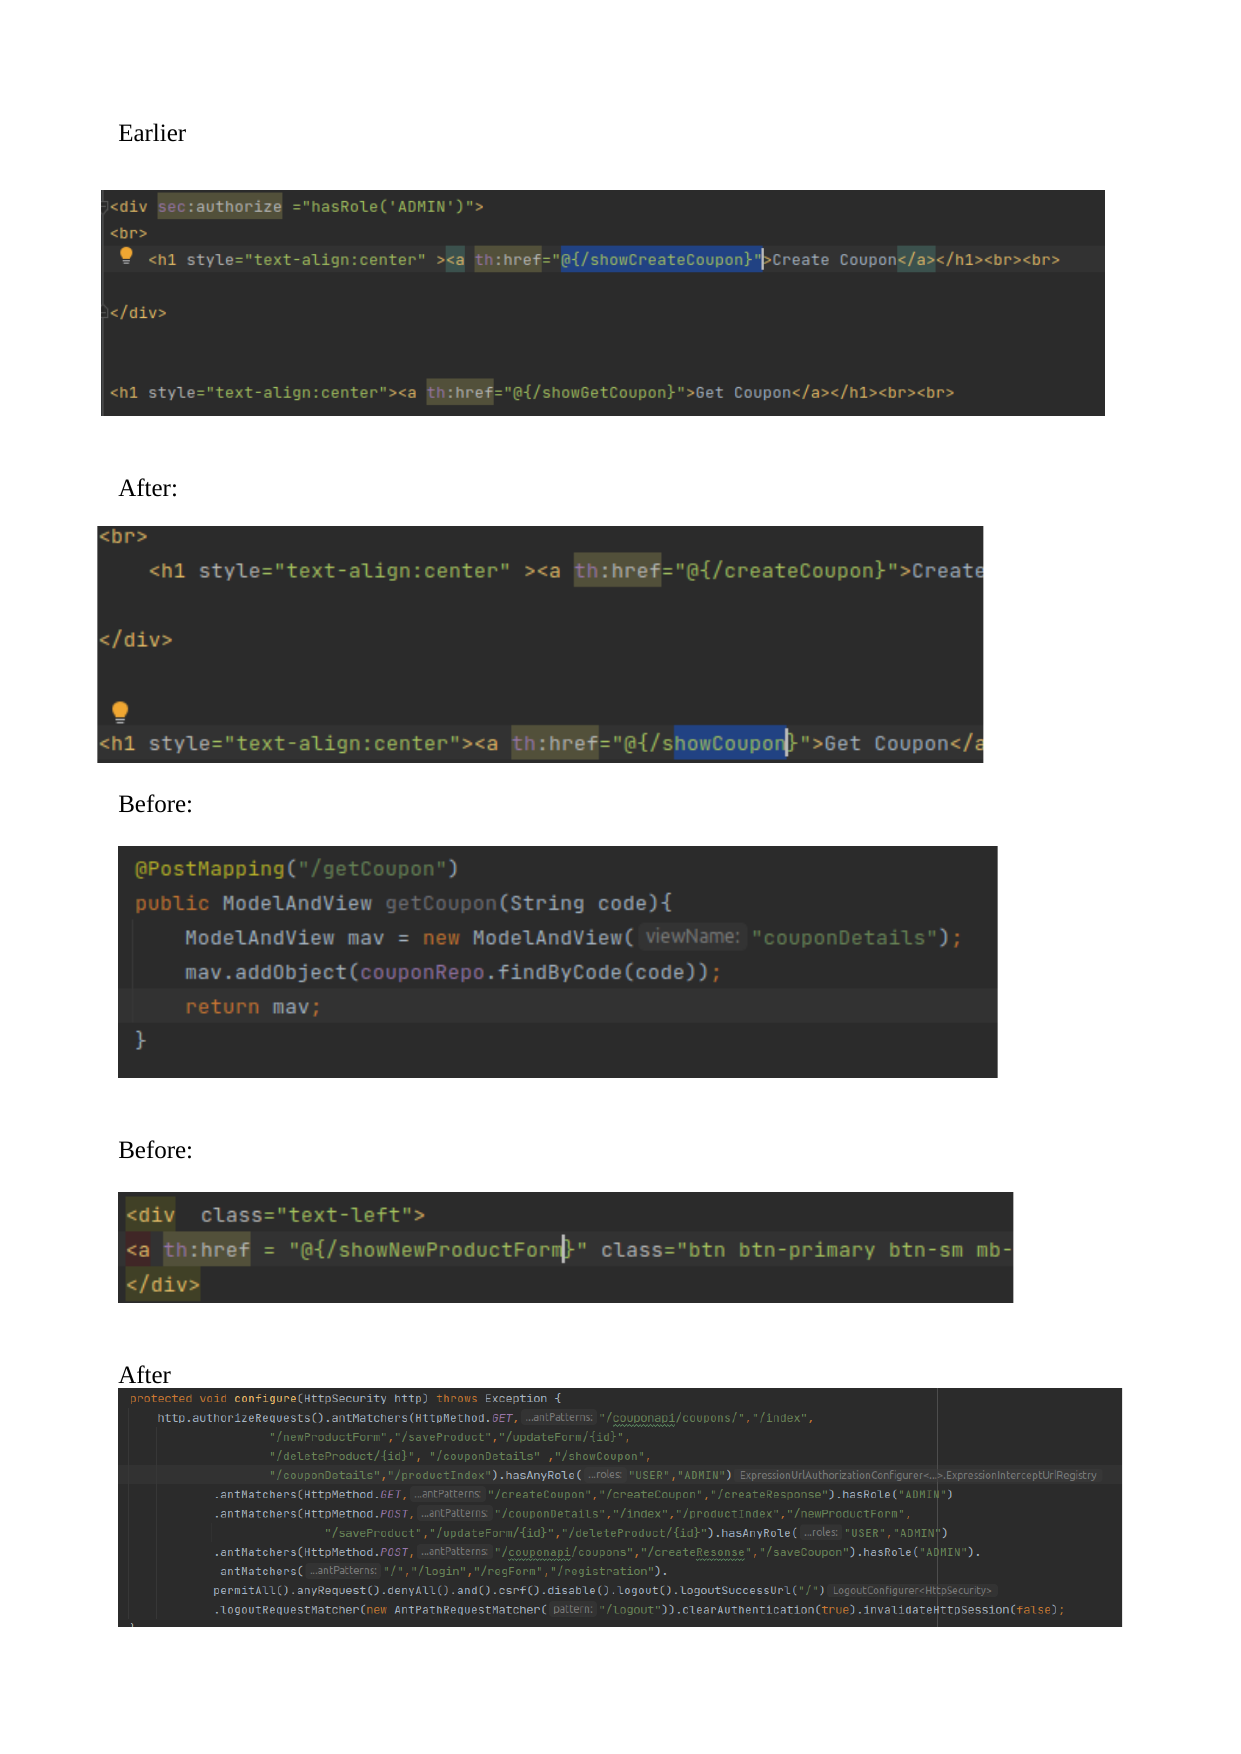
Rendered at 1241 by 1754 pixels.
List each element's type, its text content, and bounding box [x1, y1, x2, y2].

text Before: [118, 1135, 1122, 1164]
text After: [118, 473, 1122, 559]
text Before: [118, 789, 1122, 818]
text After [118, 1360, 1122, 1388]
picture [97, 526, 984, 763]
picture [118, 1192, 1014, 1303]
picture [118, 1388, 1123, 1627]
picture [101, 190, 1105, 416]
text Earlier [118, 118, 1122, 444]
picture [118, 846, 998, 1078]
